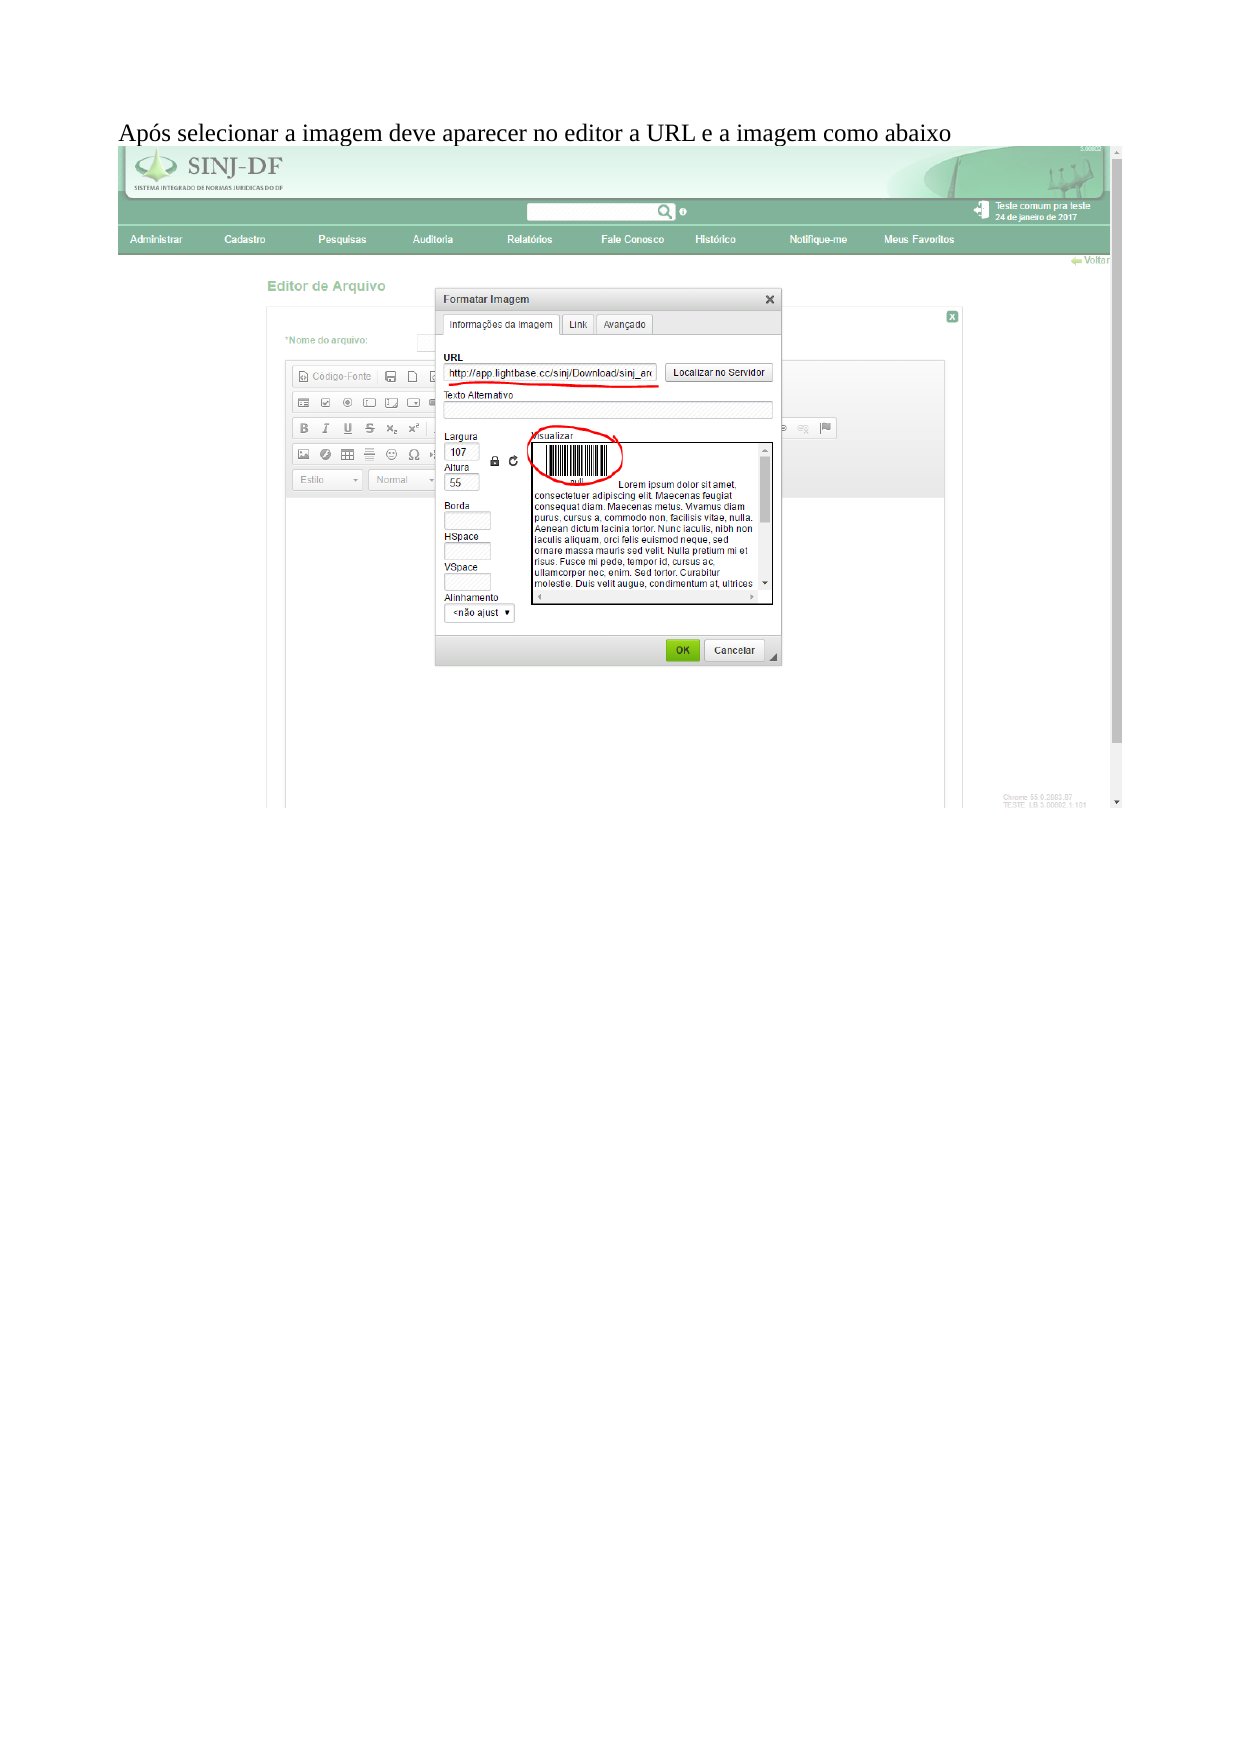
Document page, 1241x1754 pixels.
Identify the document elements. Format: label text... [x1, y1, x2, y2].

picture [118, 146, 1123, 808]
text Após selecionar a imagem deve aparecer no editor a URL e a imagem como abaixo [118, 118, 1122, 146]
